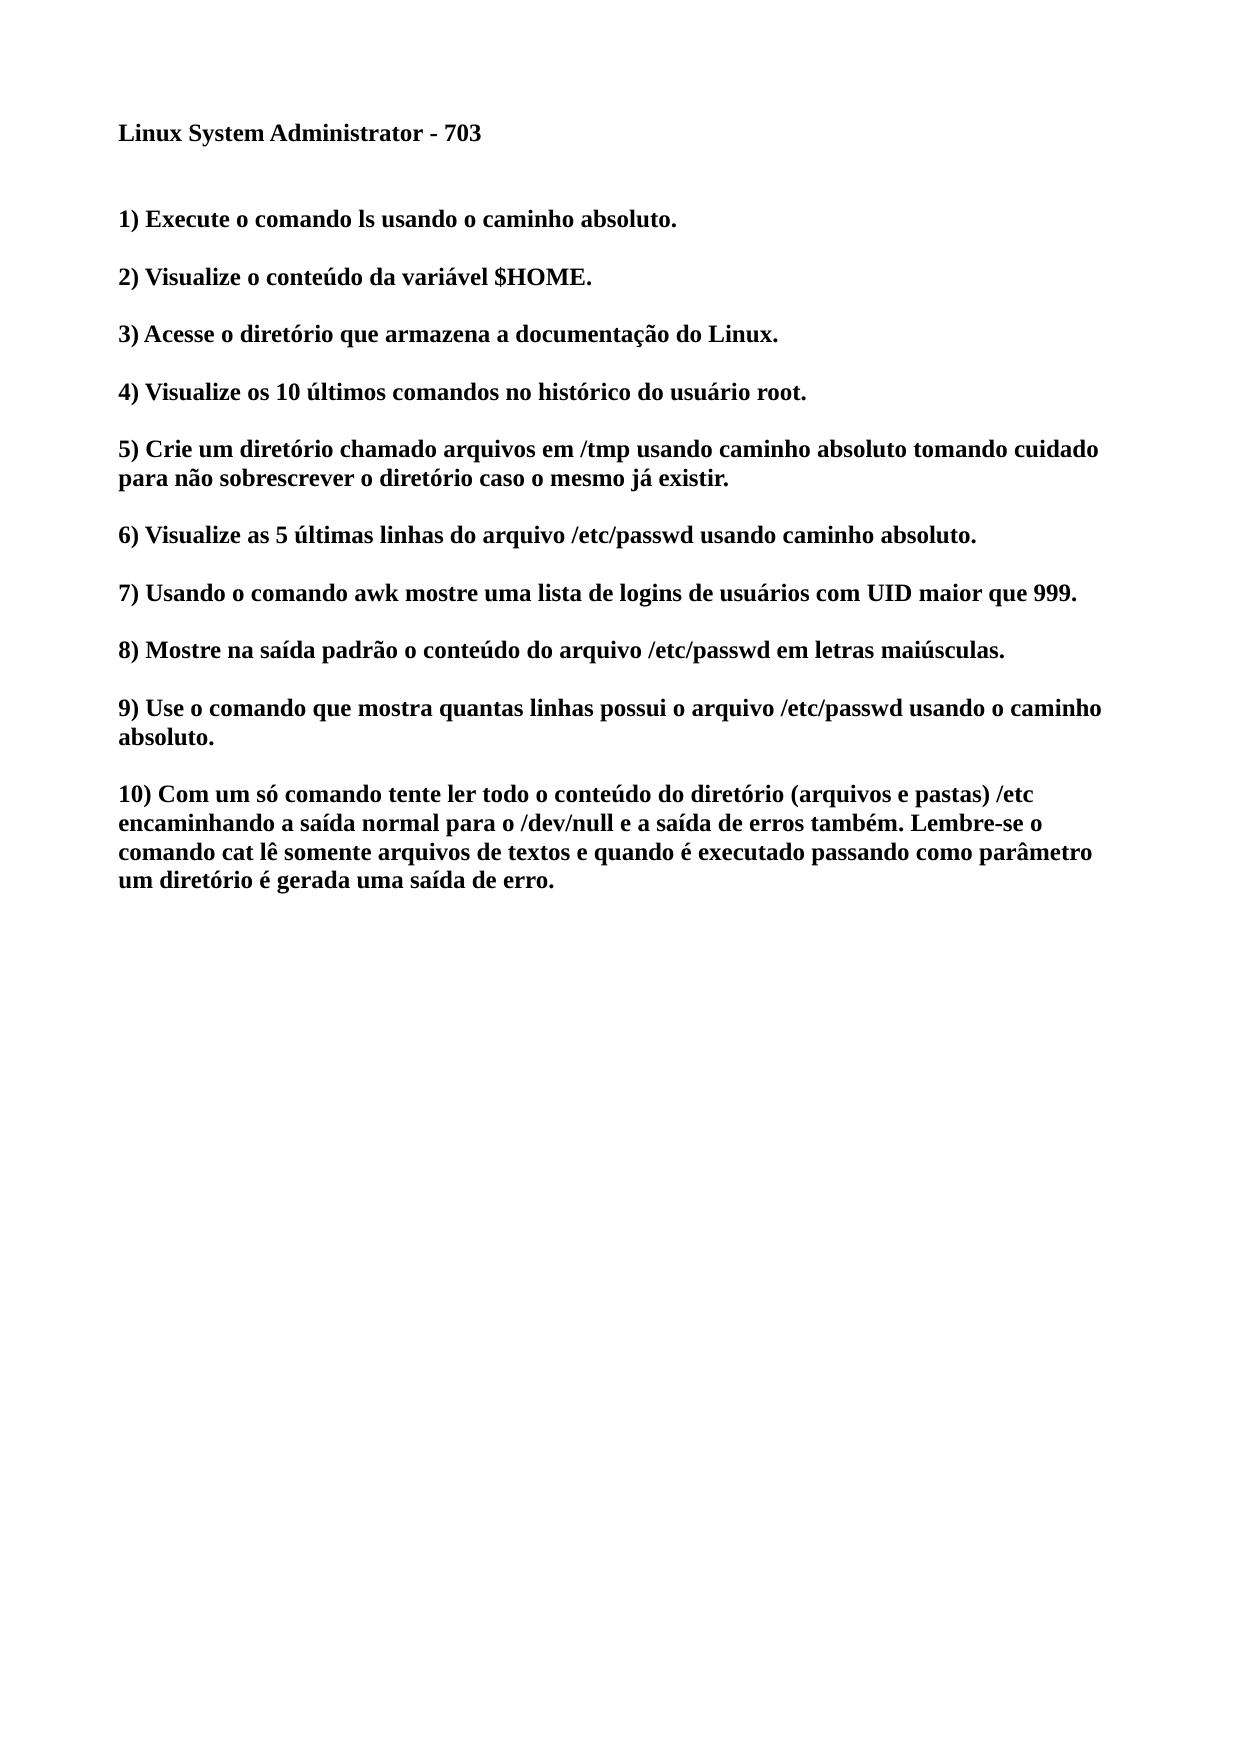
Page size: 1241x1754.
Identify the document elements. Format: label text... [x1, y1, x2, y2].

text Linux System Administrator - 703 [118, 118, 1122, 147]
text 4) Visualize os 10 últimos comandos no histórico do usuário root. [118, 377, 1122, 406]
text 3) Acesse o diretório que armazena a documentação do Linux. [118, 319, 1122, 348]
text 7) Usando o comando awk mostre uma lista de logins de usuários com UID maior que 999. [118, 578, 1122, 607]
text 6) Visualize as 5 últimas linhas do arquivo /etc/passwd usando caminho absoluto. [118, 521, 1122, 549]
text 1) Execute o comando ls usando o caminho absoluto. [118, 204, 1122, 233]
text 5) Crie um diretório chamado arquivos em /tmp usando caminho absoluto tomando cuidado para não sobrescrever o diretório caso o mesmo já existir. [118, 434, 1122, 492]
text 10) Com um só comando tente ler todo o conteúdo do diretório (arquivos e pastas) /etc encaminhando a saída normal para o /dev/null e a saída de erros também. Lembre-se o comando cat lê somente arquivos de textos e quando é executado passando como parâmetro um diretório é gerada uma saída de erro. [118, 779, 1122, 894]
text 2) Visualize o conteúdo da variável $HOME. [118, 262, 1122, 291]
text 8) Mostre na saída padrão o conteúdo do arquivo /etc/passwd em letras maiúsculas. [118, 636, 1122, 664]
text 9) Use o comando que mostra quantas linhas possui o arquivo /etc/passwd usando o caminho absoluto. [118, 693, 1122, 751]
